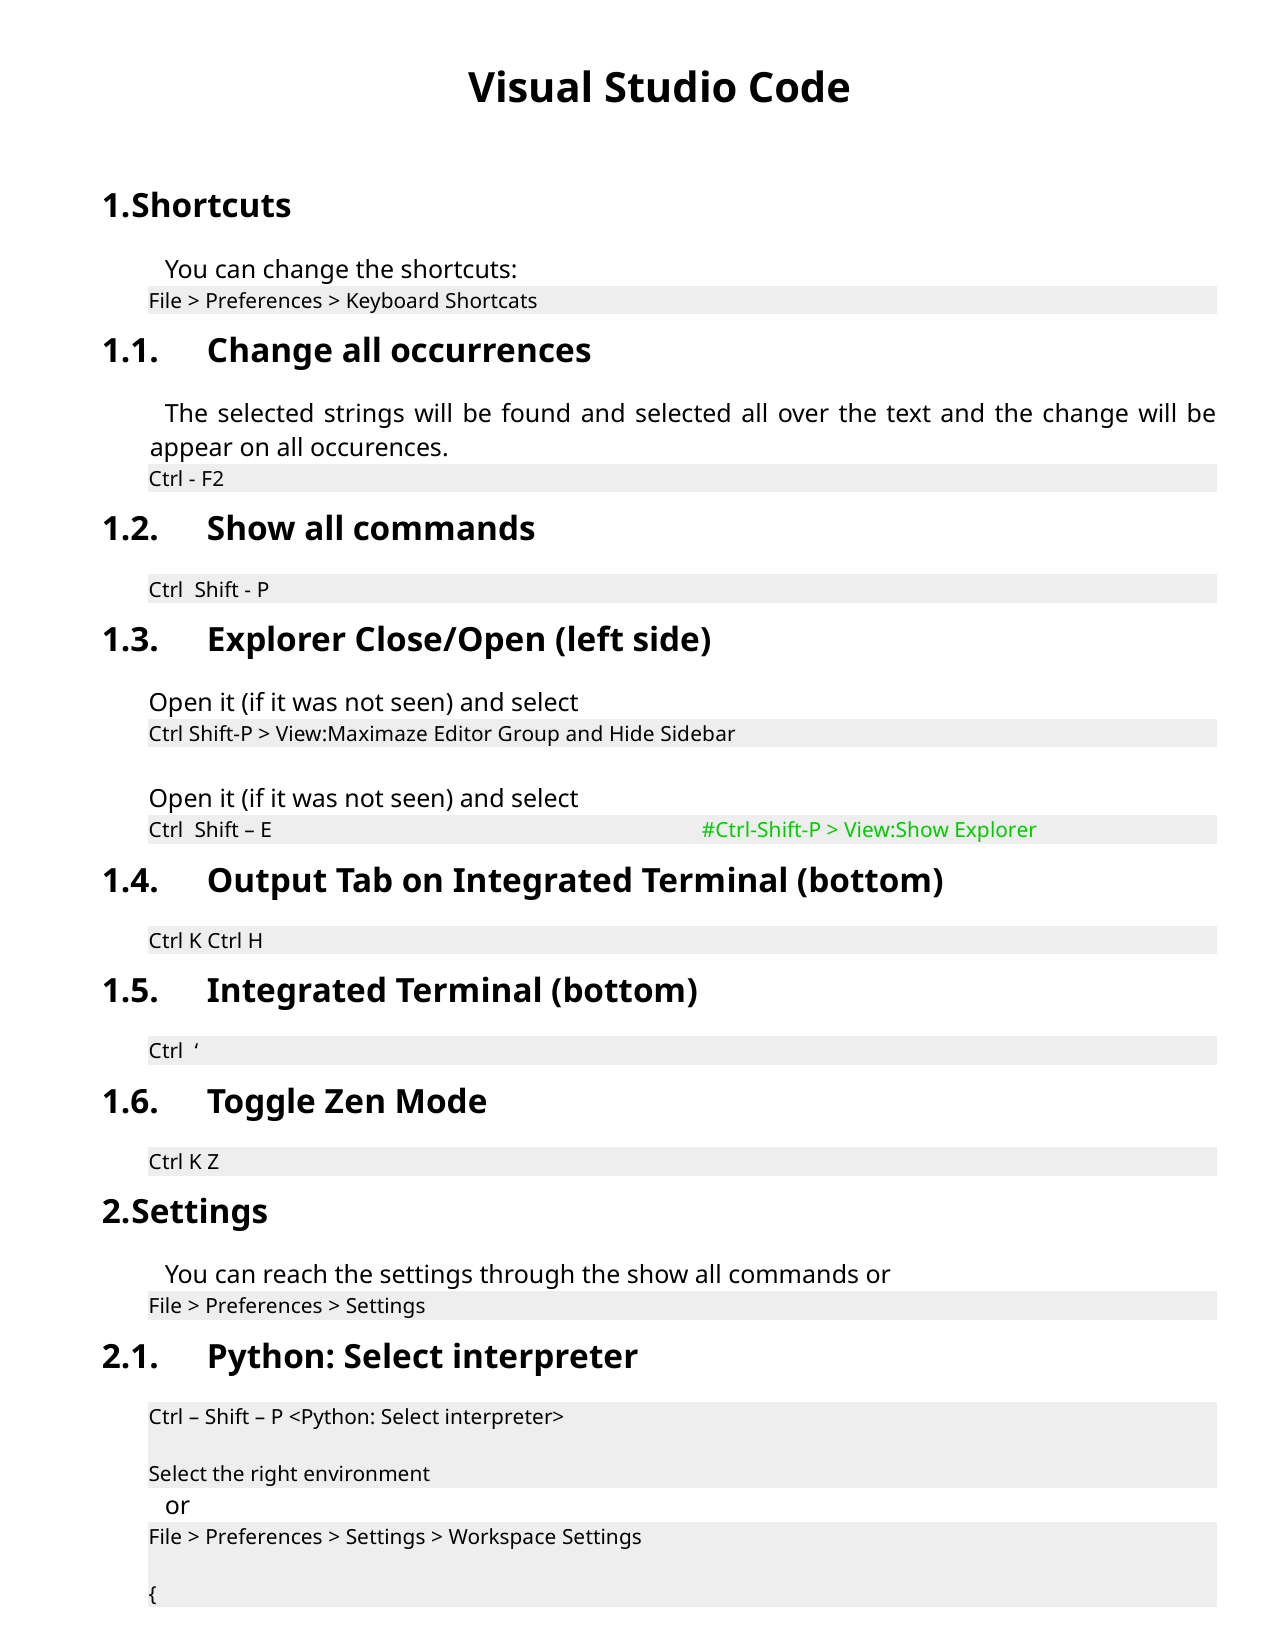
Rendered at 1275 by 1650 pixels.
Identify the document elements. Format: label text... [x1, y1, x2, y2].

subtitle Toggle Zen Mode [102, 1077, 1217, 1123]
subtitle Python: Select interpreter [102, 1332, 1217, 1378]
text Ctrl Shift – E #Ctrl-Shift-P > View:Show Explorer [148, 815, 1217, 844]
text Ctrl K Ctrl H [148, 926, 1217, 954]
text { [148, 1579, 1217, 1607]
subtitle Settings [102, 1187, 1217, 1233]
text Ctrl - F2 [148, 464, 1217, 492]
subtitle Show all commands [102, 504, 1217, 551]
text Select the right environment [148, 1459, 1217, 1488]
text Ctrl – Shift – P <Python: Select interpreter> [148, 1402, 1217, 1431]
text File > Preferences > Settings > Workspace Settings [148, 1522, 1217, 1550]
text You can change the shortcuts: [149, 252, 1217, 286]
text Ctrl K Z [148, 1147, 1217, 1176]
text Ctrl Shift-P > View:Maximaze Editor Group and Hide Sidebar [148, 719, 1217, 747]
text File > Preferences > Keyboard Shortcats [148, 286, 1217, 314]
subtitle Integrated Terminal (bottom) [102, 966, 1217, 1012]
text You can reach the settings through the show all commands or [149, 1257, 1217, 1291]
subtitle Shortcuts [102, 182, 1217, 228]
subtitle Output Tab on Integrated Terminal (bottom) [102, 856, 1217, 902]
title Visual Studio Code [102, 58, 1217, 114]
text or [149, 1488, 1217, 1522]
subtitle Change all occurrences [102, 326, 1217, 372]
text Open it (if it was not seen) and select [148, 685, 1217, 719]
text Ctrl Shift - P [148, 574, 1217, 603]
text The selected strings will be found and selected all over the text and the change will be appear on all occurences. [149, 396, 1217, 464]
text Ctrl ‘ [148, 1036, 1217, 1065]
subtitle Explorer Close/Open (left side) [102, 615, 1217, 661]
text File > Preferences > Settings [148, 1291, 1217, 1320]
text Open it (if it was not seen) and select [148, 781, 1217, 815]
